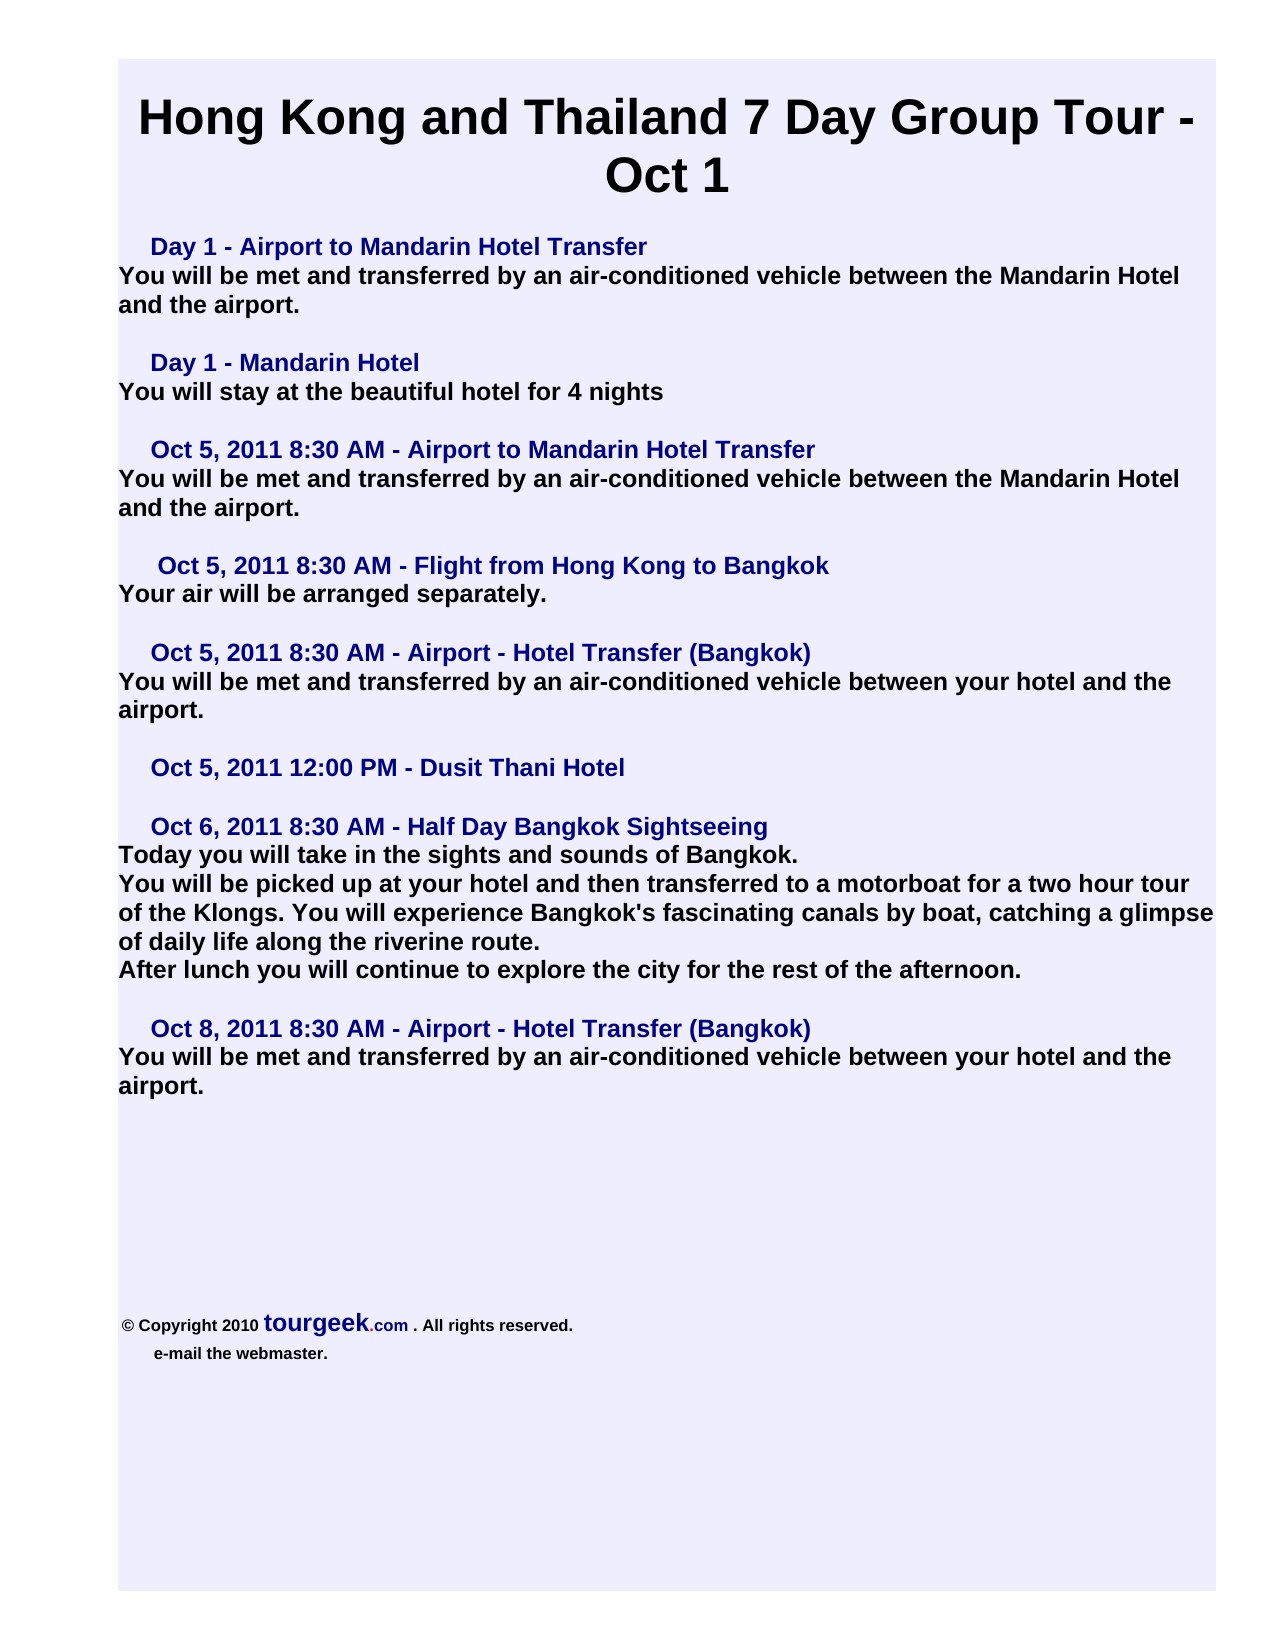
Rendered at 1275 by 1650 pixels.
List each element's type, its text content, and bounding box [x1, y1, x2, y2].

table_header © Copyright 2010 tourgeek.com . All rights reserved. e-mail the webmaster. [118, 1245, 1122, 1398]
table_header [1148, 1245, 1216, 1398]
table_header Hong Kong and Thailand 7 Day Group Tour - Oct 1 Day 1 - Airport to Mandarin Hotel Transfer You will be met and transferred by an air-conditioned vehicle between the Mandarin Hotel and the airport. Day 1 - Mandarin Hotel You will stay at the beautiful hotel for 4 nights Oct 5, 2011 8:30 AM - Airport to Mandarin Hotel Transfer You will be met and transferred by an air-conditioned vehicle between the Mandarin Hotel and the airport. Oct 5, 2011 8:30 AM - Flight from Hong Kong to Bangkok Your air will be arranged separately. Oct 5, 2011 8:30 AM - Airport - Hotel Transfer (Bangkok) You will be met and transferred by an air-conditioned vehicle between your hotel and the airport. Oct 5, 2011 12:00 PM - Dusit Thani Hotel Oct 6, 2011 8:30 AM - Half Day Bangkok Sightseeing Today you will take in the sights and sounds of Bangkok. You will be picked up at your hotel and then transferred to a motorboat for a two hour tour of the Klongs. You will experience Bangkok's fascinating canals by boat, catching a glimpse of daily life along the riverine route. After lunch you will continue to explore the city for the rest of the afternoon. Oct 8, 2011 8:30 AM - Airport - Hotel Transfer (Bangkok) You will be met and transferred by an air-conditioned vehicle between your hotel and the airport. [118, 88, 1216, 1245]
table_header [1122, 1245, 1148, 1398]
